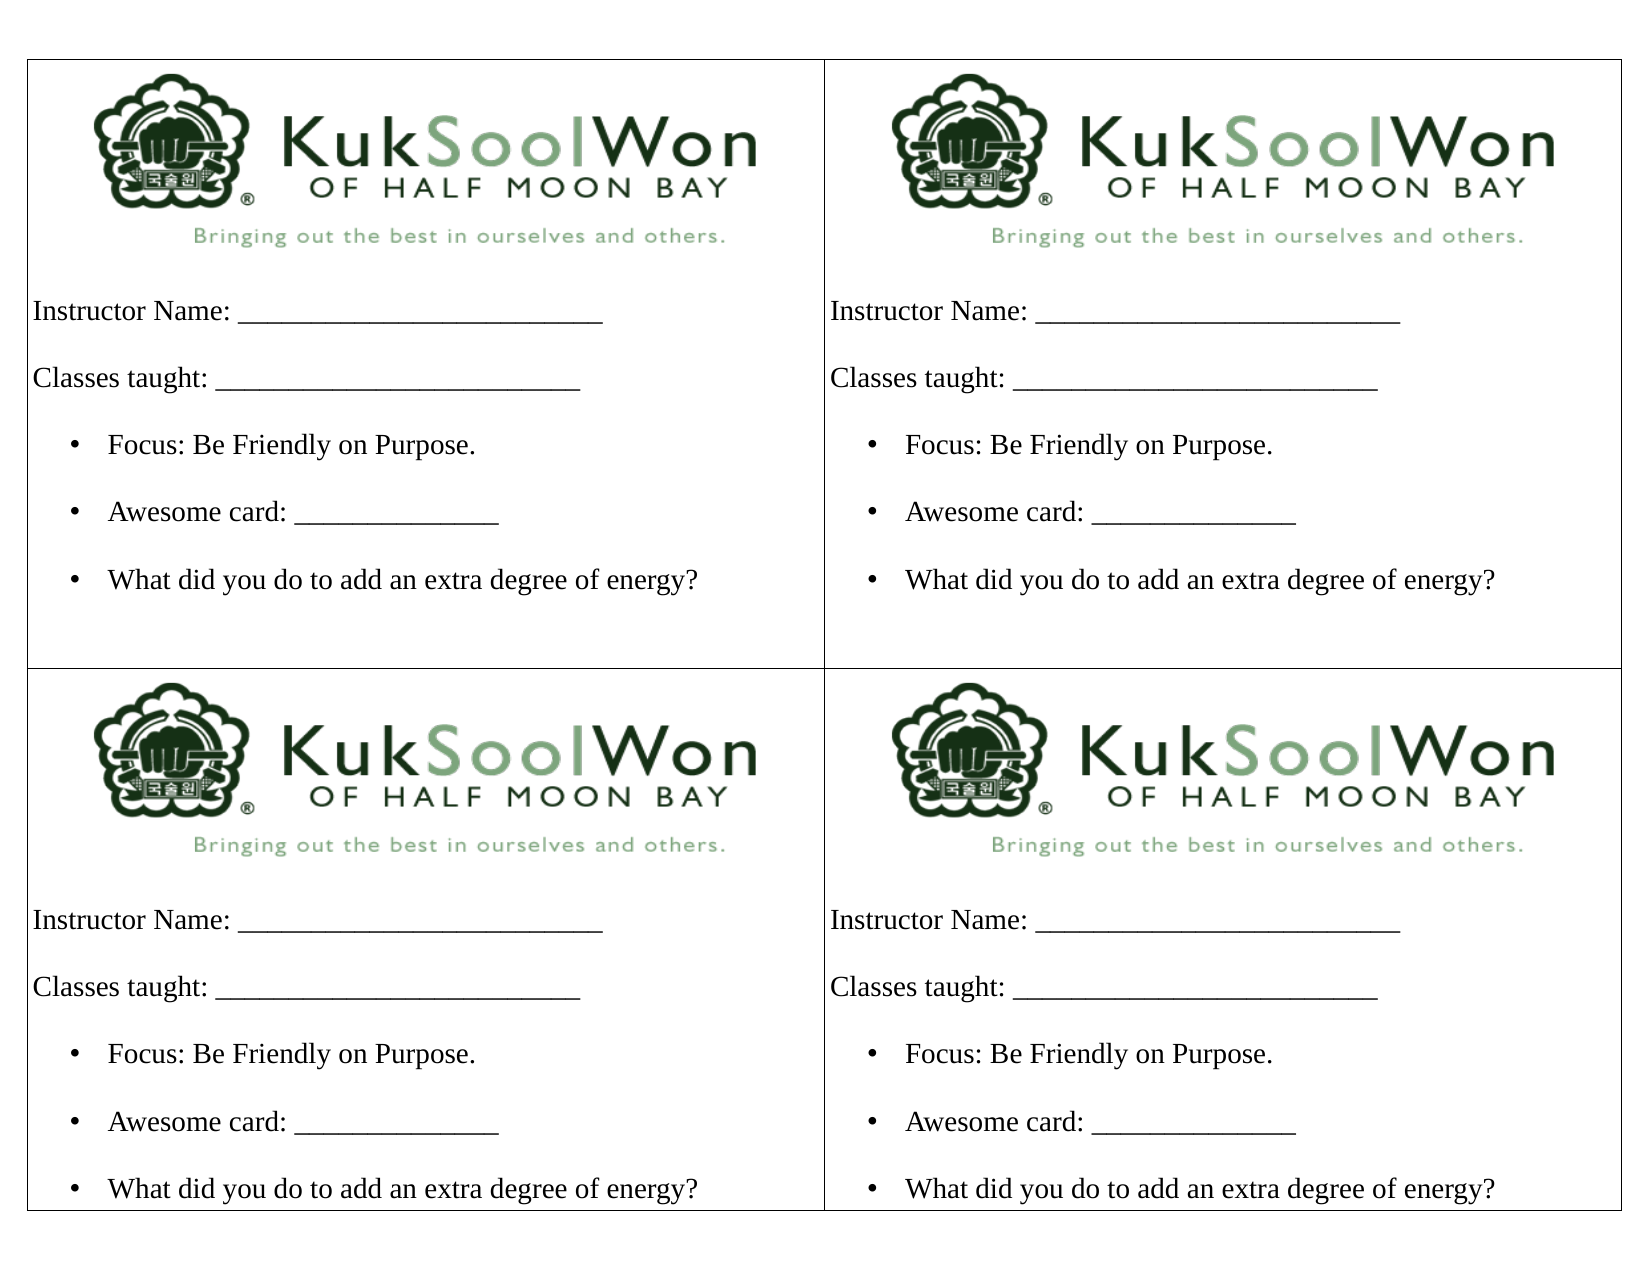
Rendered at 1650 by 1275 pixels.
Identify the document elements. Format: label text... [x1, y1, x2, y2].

table_header Instructor Name: _________________________ Classes taught: _________________________ Focus: Be Friendly on Purpose. Awesome card: ______________ What did you do to add an extra degree of energy? [28, 60, 824, 668]
picture [876, 674, 1570, 869]
table_cell Instructor Name: _________________________ Classes taught: _________________________ Focus: Be Friendly on Purpose. Awesome card: ______________ What did you do to add an extra degree of energy? [825, 669, 1621, 1210]
table_header Instructor Name: _________________________ Classes taught: _________________________ Focus: Be Friendly on Purpose. Awesome card: ______________ What did you do to add an extra degree of energy? [825, 60, 1621, 668]
picture [876, 65, 1570, 260]
picture [78, 65, 772, 260]
picture [78, 674, 772, 869]
table_cell Instructor Name: _________________________ Classes taught: _________________________ Focus: Be Friendly on Purpose. Awesome card: ______________ What did you do to add an extra degree of energy? [28, 669, 824, 1210]
